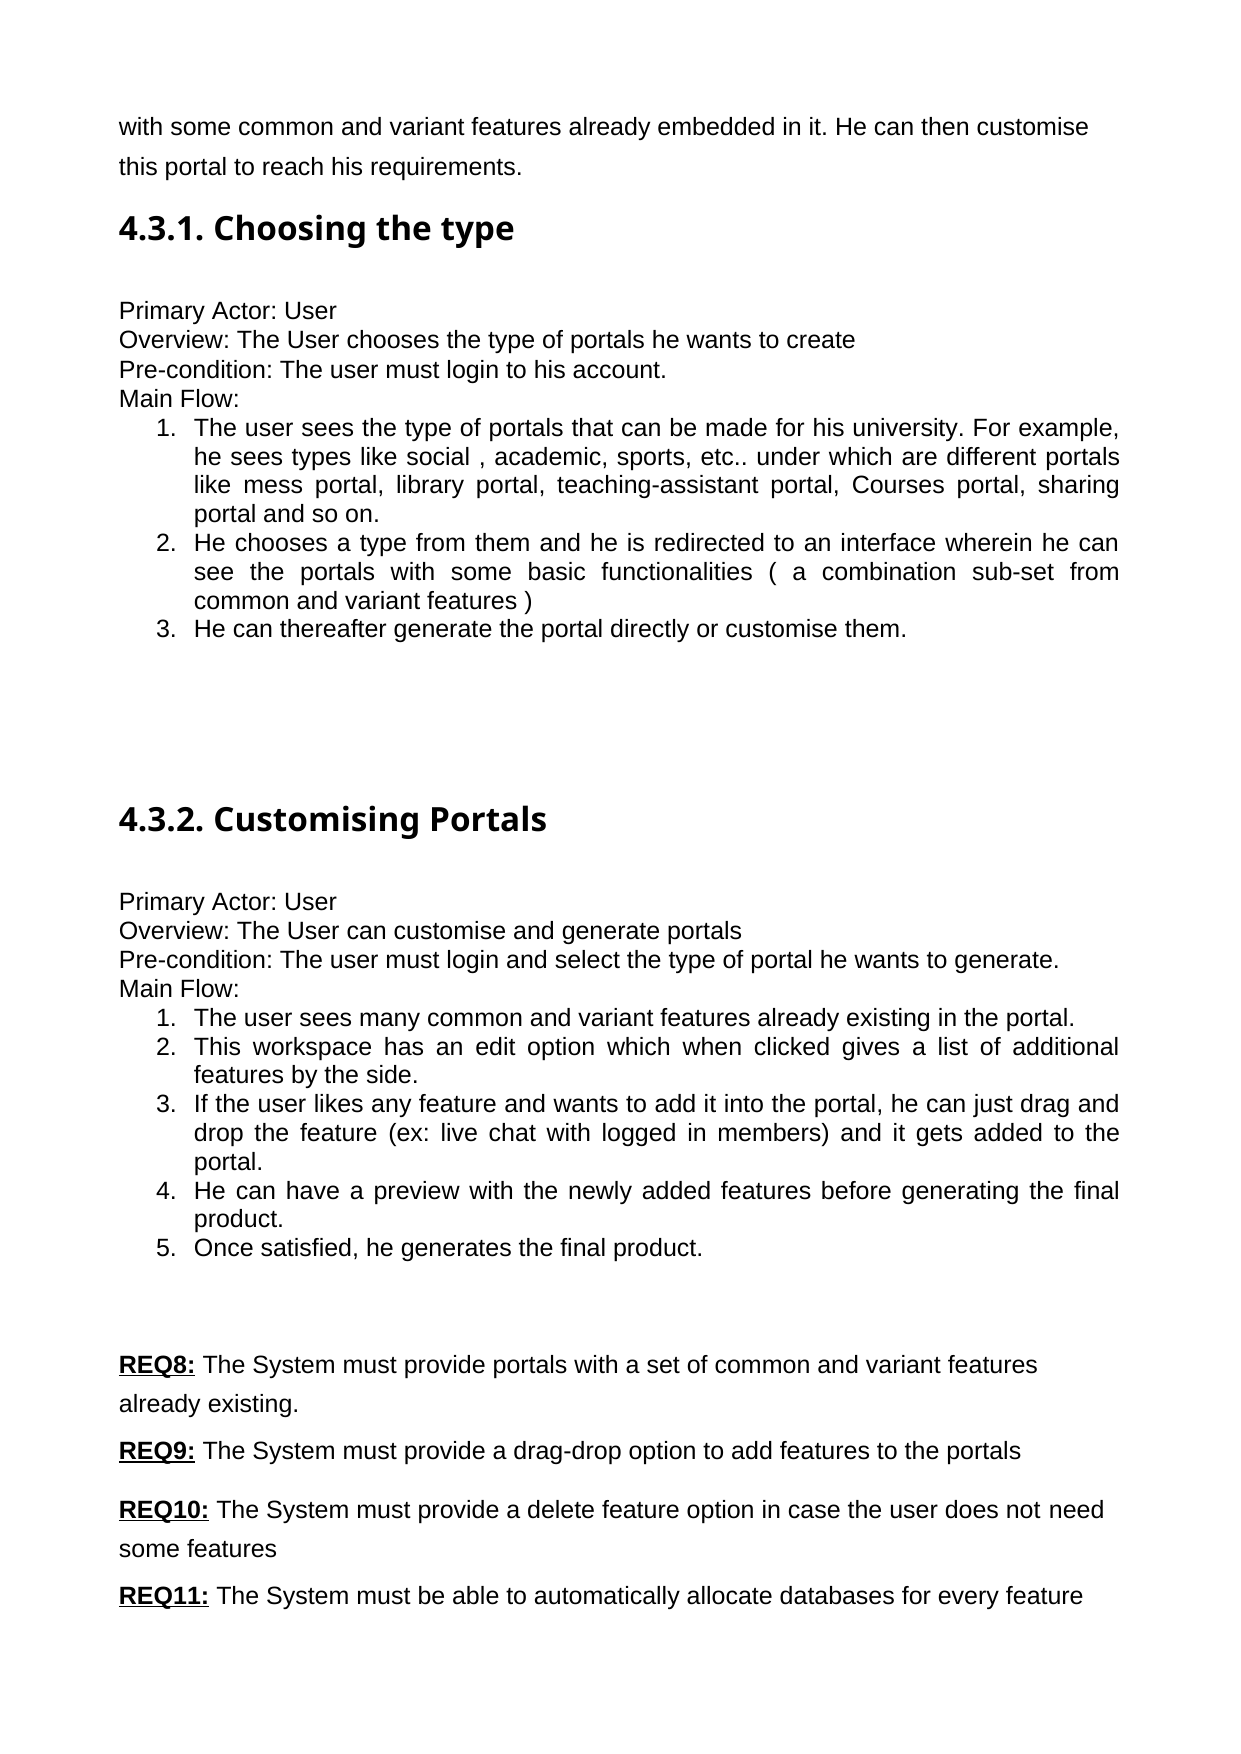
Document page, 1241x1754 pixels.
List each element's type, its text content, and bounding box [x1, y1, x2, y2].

text 4.3.1. Choosing the type [119, 205, 1121, 250]
text Primary Actor: User [119, 887, 1121, 915]
text REQ8: The System must provide portals with a set of common and variant features already existing. [119, 1350, 1121, 1418]
text with some common and variant features already embedded in it. He can then customise this portal to reach his requirements. [119, 112, 1121, 180]
list He can have a preview with the newly added features before generating the final product. [156, 1176, 1121, 1233]
text REQ11: The System must be able to automatically allocate databases for every feature [119, 1581, 1121, 1610]
list If the user likes any feature and wants to add it into the portal, he can just drag and drop the feature (ex: live chat with logged in members) and it gets added to the portal. [156, 1089, 1121, 1176]
text Main Flow: [119, 384, 1121, 412]
text Pre-condition: The user must login and select the type of portal he wants to generate. Main Flow: [119, 945, 1086, 1002]
text 4.3.2. Customising Portals [119, 795, 1121, 841]
list This workspace has an edit option which when clicked gives a list of additional features by the side. [156, 1032, 1121, 1089]
list Once satisfied, he generates the final product. [156, 1233, 1121, 1262]
text REQ9: The System must provide a drag-drop option to add features to the portals [119, 1436, 1121, 1465]
list He chooses a type from them and he is redirected to an interface wherein he can see the portals with some basic functionalities ( a combination sub-set from common and variant features ) [156, 528, 1121, 614]
text Primary Actor: User [119, 296, 1121, 325]
text Pre-condition: The user must login to his account. [119, 354, 1121, 383]
list He can thereafter generate the portal directly or customise them. [156, 614, 1121, 643]
text REQ10: The System must provide a delete feature option in case the user does not need some features [119, 1494, 1121, 1563]
text Overview: The User can customise and generate portals [119, 916, 1121, 944]
list The user sees the type of portals that can be made for his university. For example, he sees types like social , academic, sports, etc.. under which are different portals like mess portal, library portal, teaching-assistant portal, Courses portal, sharing portal and so on. [156, 413, 1121, 528]
text Overview: The User chooses the type of portals he wants to create [119, 325, 1121, 354]
list The user sees many common and variant features already existing in the portal. [156, 1003, 1121, 1031]
